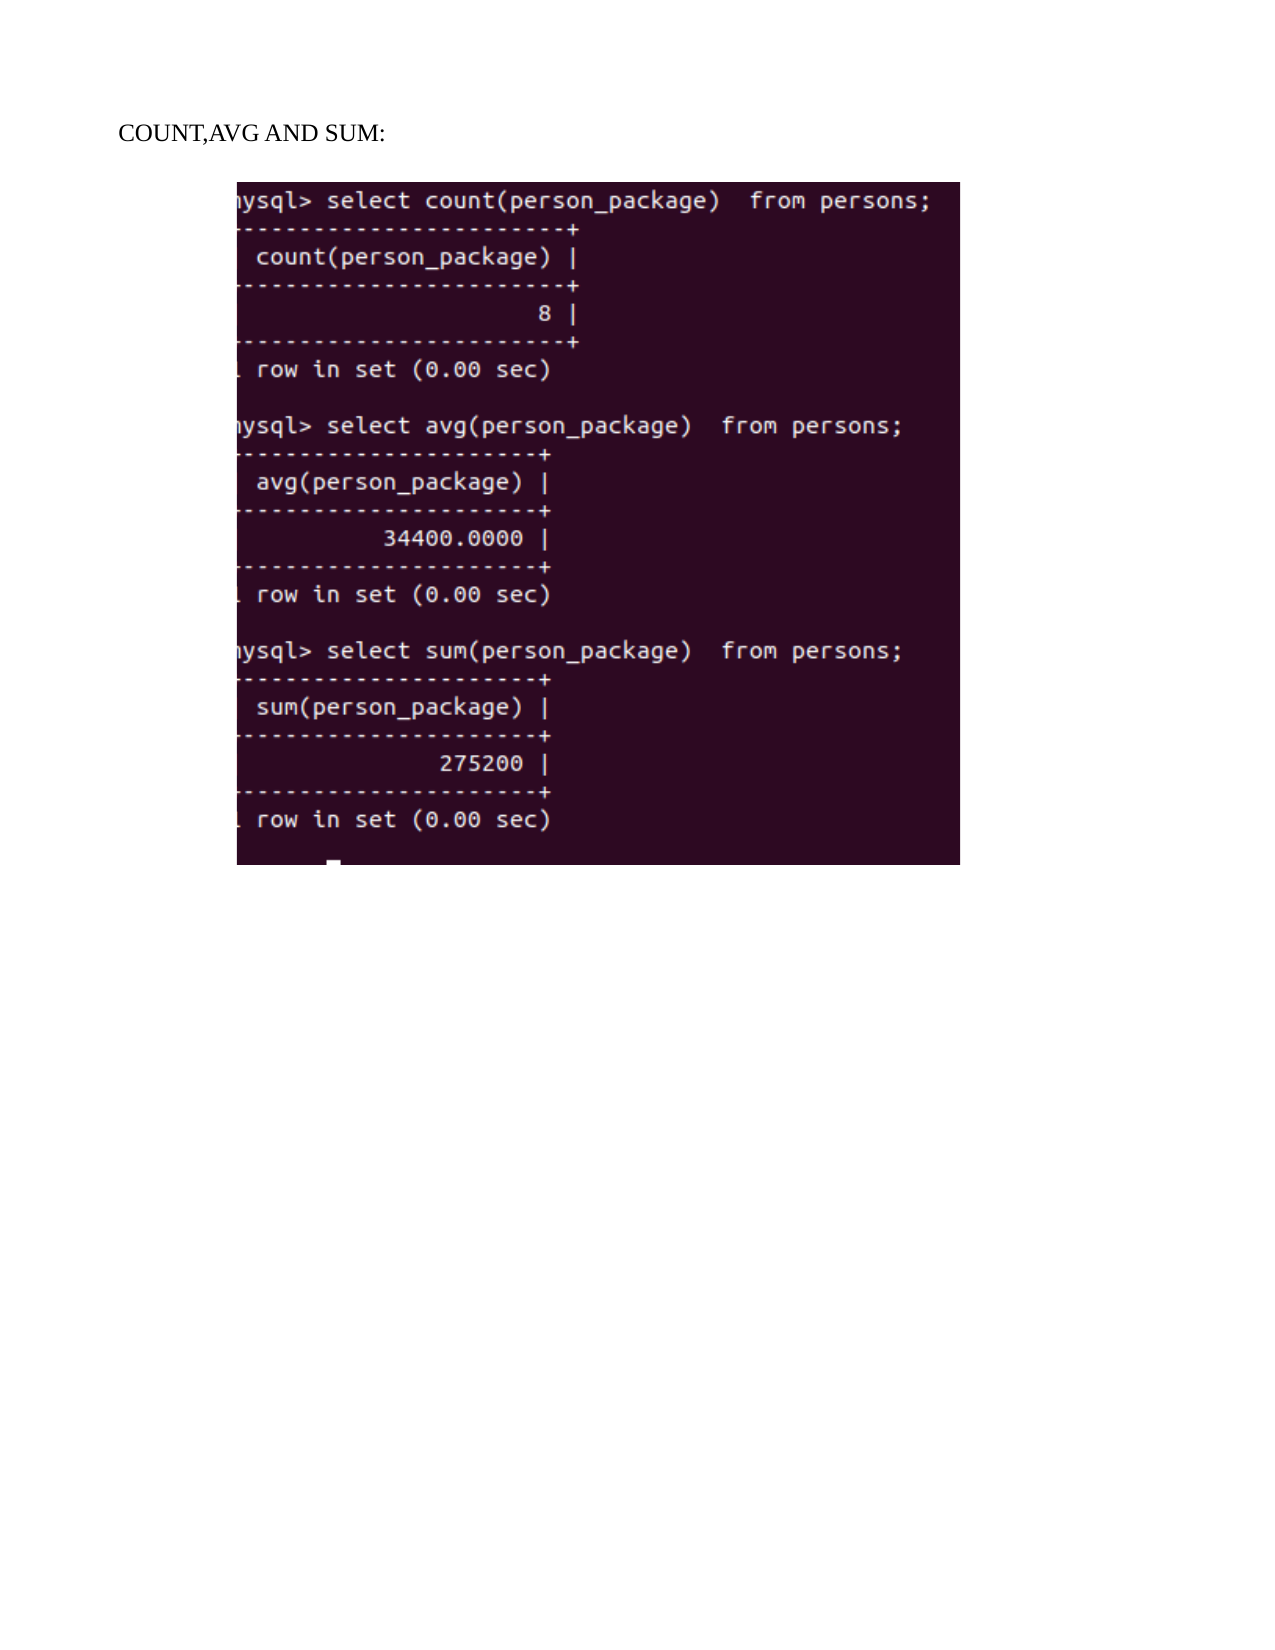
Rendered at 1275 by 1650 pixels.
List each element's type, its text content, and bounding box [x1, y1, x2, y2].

picture [236, 182, 961, 865]
text COUNT,AVG AND SUM: [118, 118, 1157, 147]
